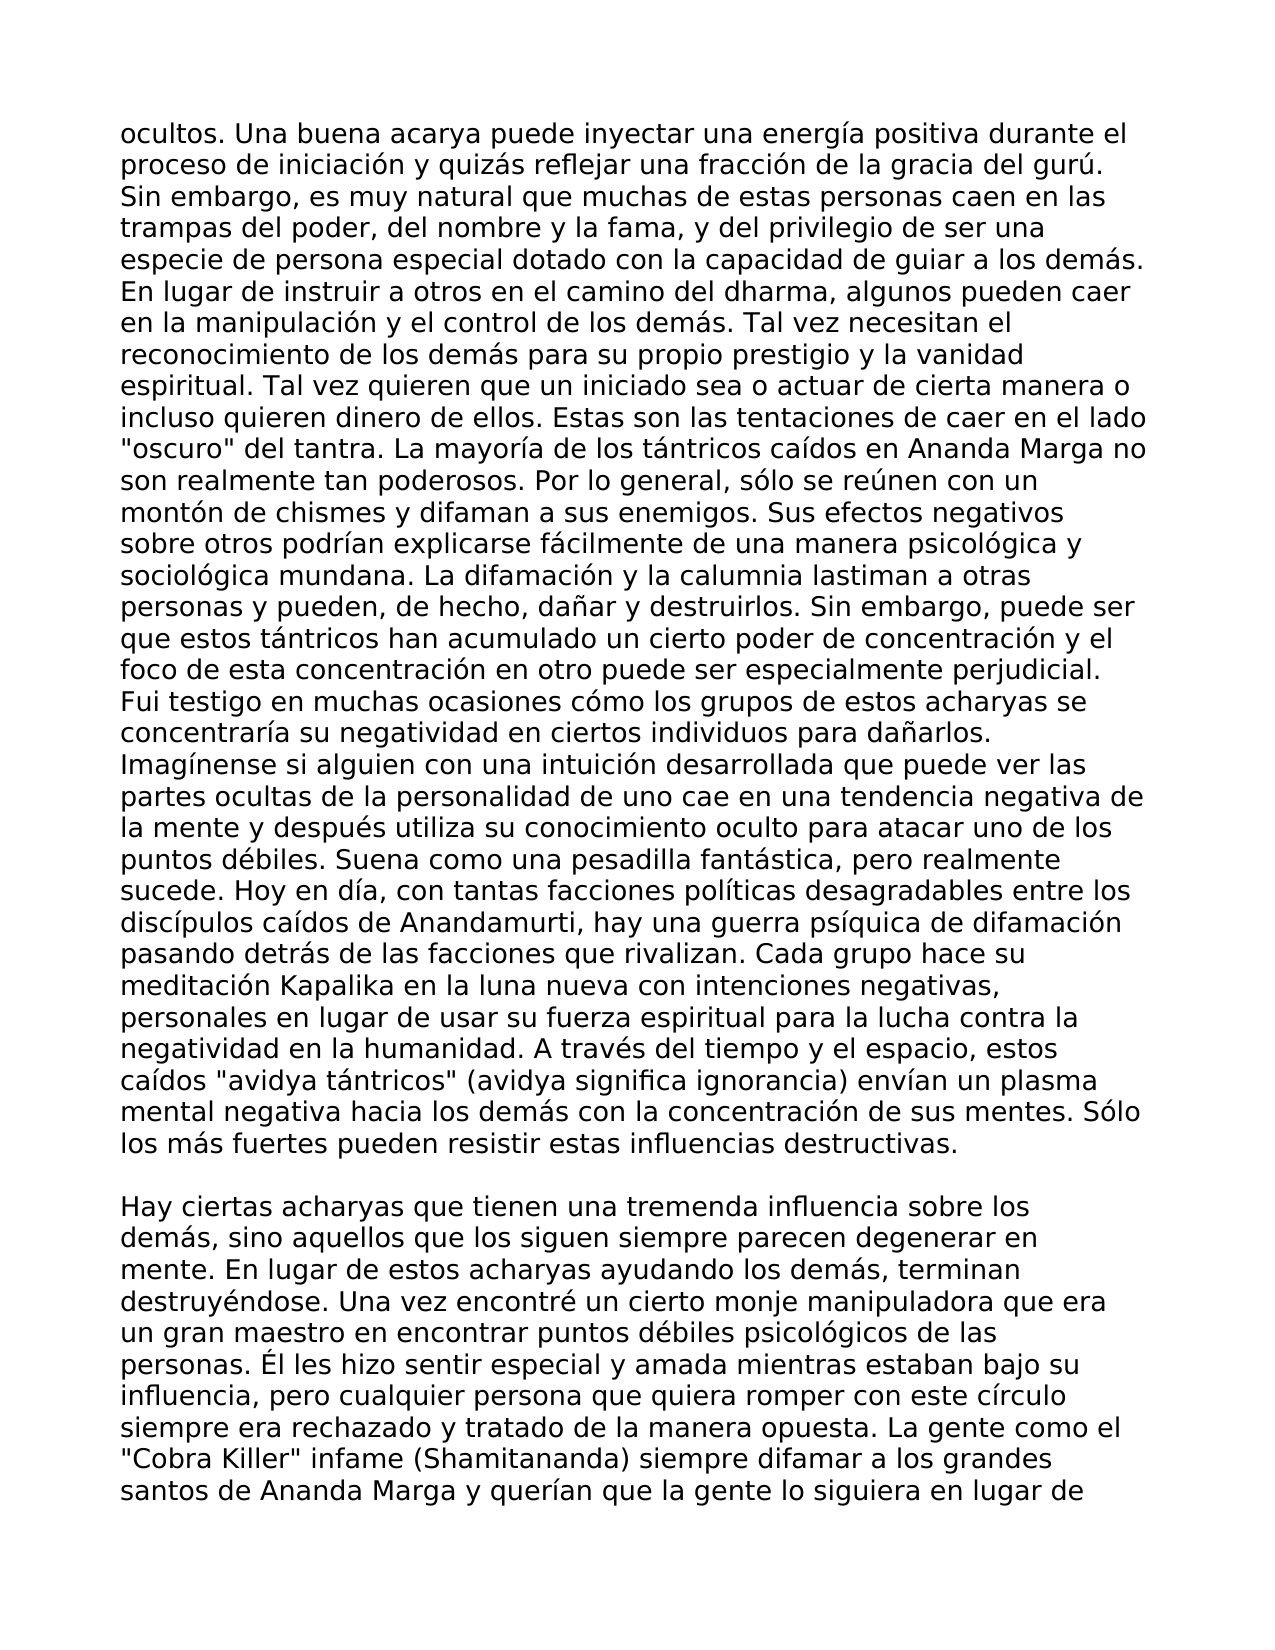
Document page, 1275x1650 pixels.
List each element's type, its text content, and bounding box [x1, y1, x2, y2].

text ocultos. Una buena acarya puede inyectar una energía positiva durante el proceso de iniciación y quizás reflejar una fracción de la gracia del gurú. Sin embargo, es muy natural que muchas de estas personas caen en las trampas del poder, del nombre y la fama, y del privilegio de ser una especie de persona especial dotado con la capacidad de guiar a los demás. En lugar de instruir a otros en el camino del dharma, algunos pueden caer en la manipulación y el control de los demás. Tal vez necesitan el reconocimiento de los demás para su propio prestigio y la vanidad espiritual. Tal vez quieren que un iniciado sea o actuar de cierta manera o incluso quieren dinero de ellos. Estas son las tentaciones de caer en el lado "oscuro" del tantra. La mayoría de los tántricos caídos en Ananda Marga no son realmente tan poderosos. Por lo general, sólo se reúnen con un montón de chismes y difaman a sus enemigos. Sus efectos negativos sobre otros podrían explicarse fácilmente de una manera psicológica y sociológica mundana. La difamación y la calumnia lastiman a otras personas y pueden, de hecho, dañar y destruirlos. Sin embargo, puede ser que estos tántricos han acumulado un cierto poder de concentración y el foco de esta concentración en otro puede ser especialmente perjudicial. Fui testigo en muchas ocasiones cómo los grupos de estos acharyas se concentraría su negatividad en ciertos individuos para dañarlos. Imagínense si alguien con una intuición desarrollada que puede ver las partes ocultas de la personalidad de uno cae en una tendencia negativa de la mente y después utiliza su conocimiento oculto para atacar uno de los puntos débiles. Suena como una pesadilla fantástica, pero realmente sucede. Hoy en día, con tantas facciones políticas desagradables entre los discípulos caídos de Anandamurti, hay una guerra psíquica de difamación pasando detrás de las facciones que rivalizan. Cada grupo hace su meditación Kapalika en la luna nueva con intenciones negativas, personales en lugar de usar su fuerza espiritual para la lucha contra la negatividad en la humanidad. A través del tiempo y el espacio, estos caídos "avidya tántricos" (avidya significa ignorancia) envían un plasma mental negativa hacia los demás con la concentración de sus mentes. Sólo los más fuertes pueden resistir estas influencias destructivas. [120, 118, 1148, 1160]
text Hay ciertas acharyas que tienen una tremenda influencia sobre los demás, sino aquellos que los siguen siempre parecen degenerar en mente. En lugar de estos acharyas ayudando los demás, terminan destruyéndose. Una vez encontré un cierto monje manipuladora que era un gran maestro en encontrar puntos débiles psicológicos de las personas. Él les hizo sentir especial y amada mientras estaban bajo su influencia, pero cualquier persona que quiera romper con este círculo siempre era rechazado y tratado de la manera opuesta. La gente como el "Cobra Killer" infame (Shamitananda) siempre difamar a los grandes santos de Ananda Marga y querían que la gente lo siguiera en lugar de [120, 1191, 1136, 1507]
